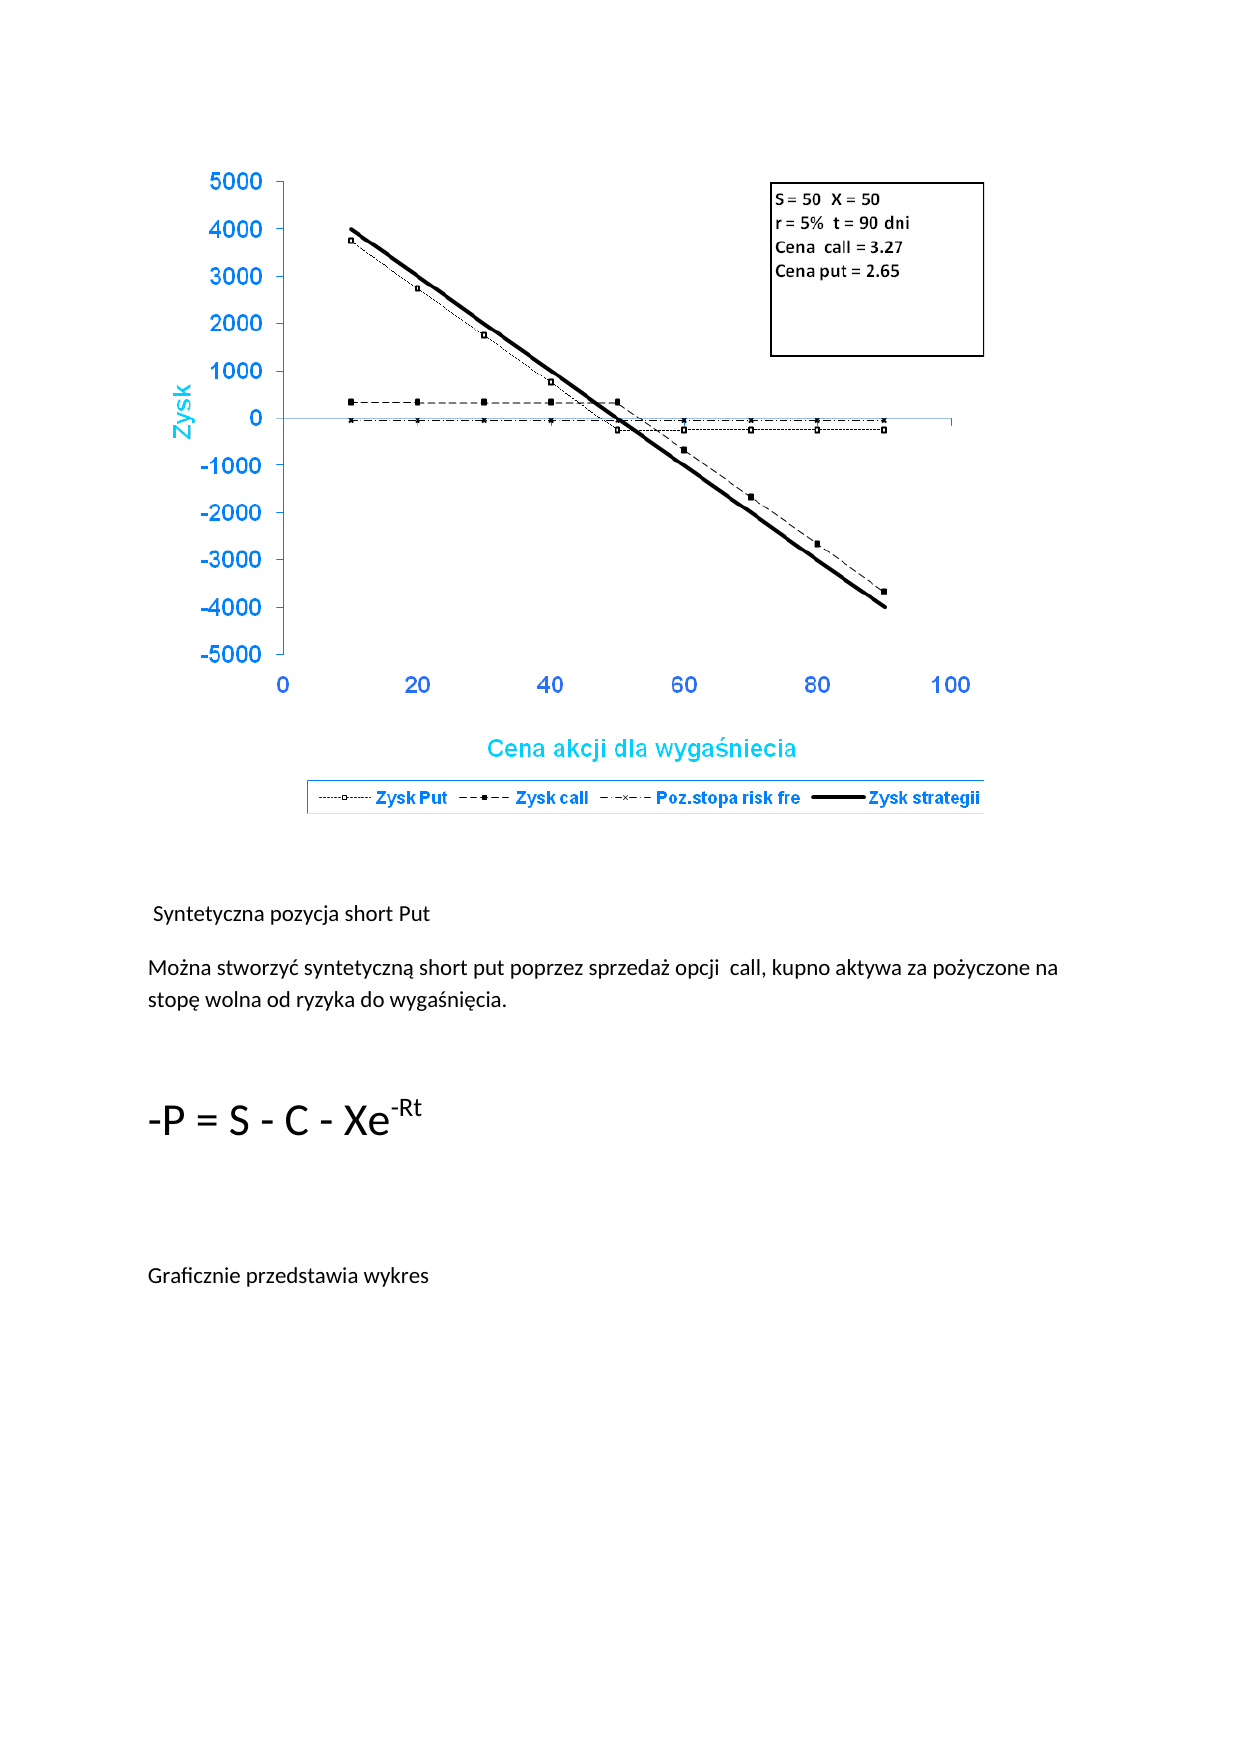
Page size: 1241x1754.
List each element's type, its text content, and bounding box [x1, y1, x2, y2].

text -P = S - C - Xe-Rt [148, 1091, 1093, 1147]
text Graficznie przedstawia wykres [148, 1261, 1093, 1289]
picture [162, 155, 985, 814]
text Można stworzyć syntetyczną short put poprzez sprzedaż opcji call, kupno aktywa za pożyczone na stopę wolna od ryzyka do wygaśnięcia. [148, 953, 1093, 1013]
text Syntetyczna pozycja short Put [148, 899, 1093, 928]
